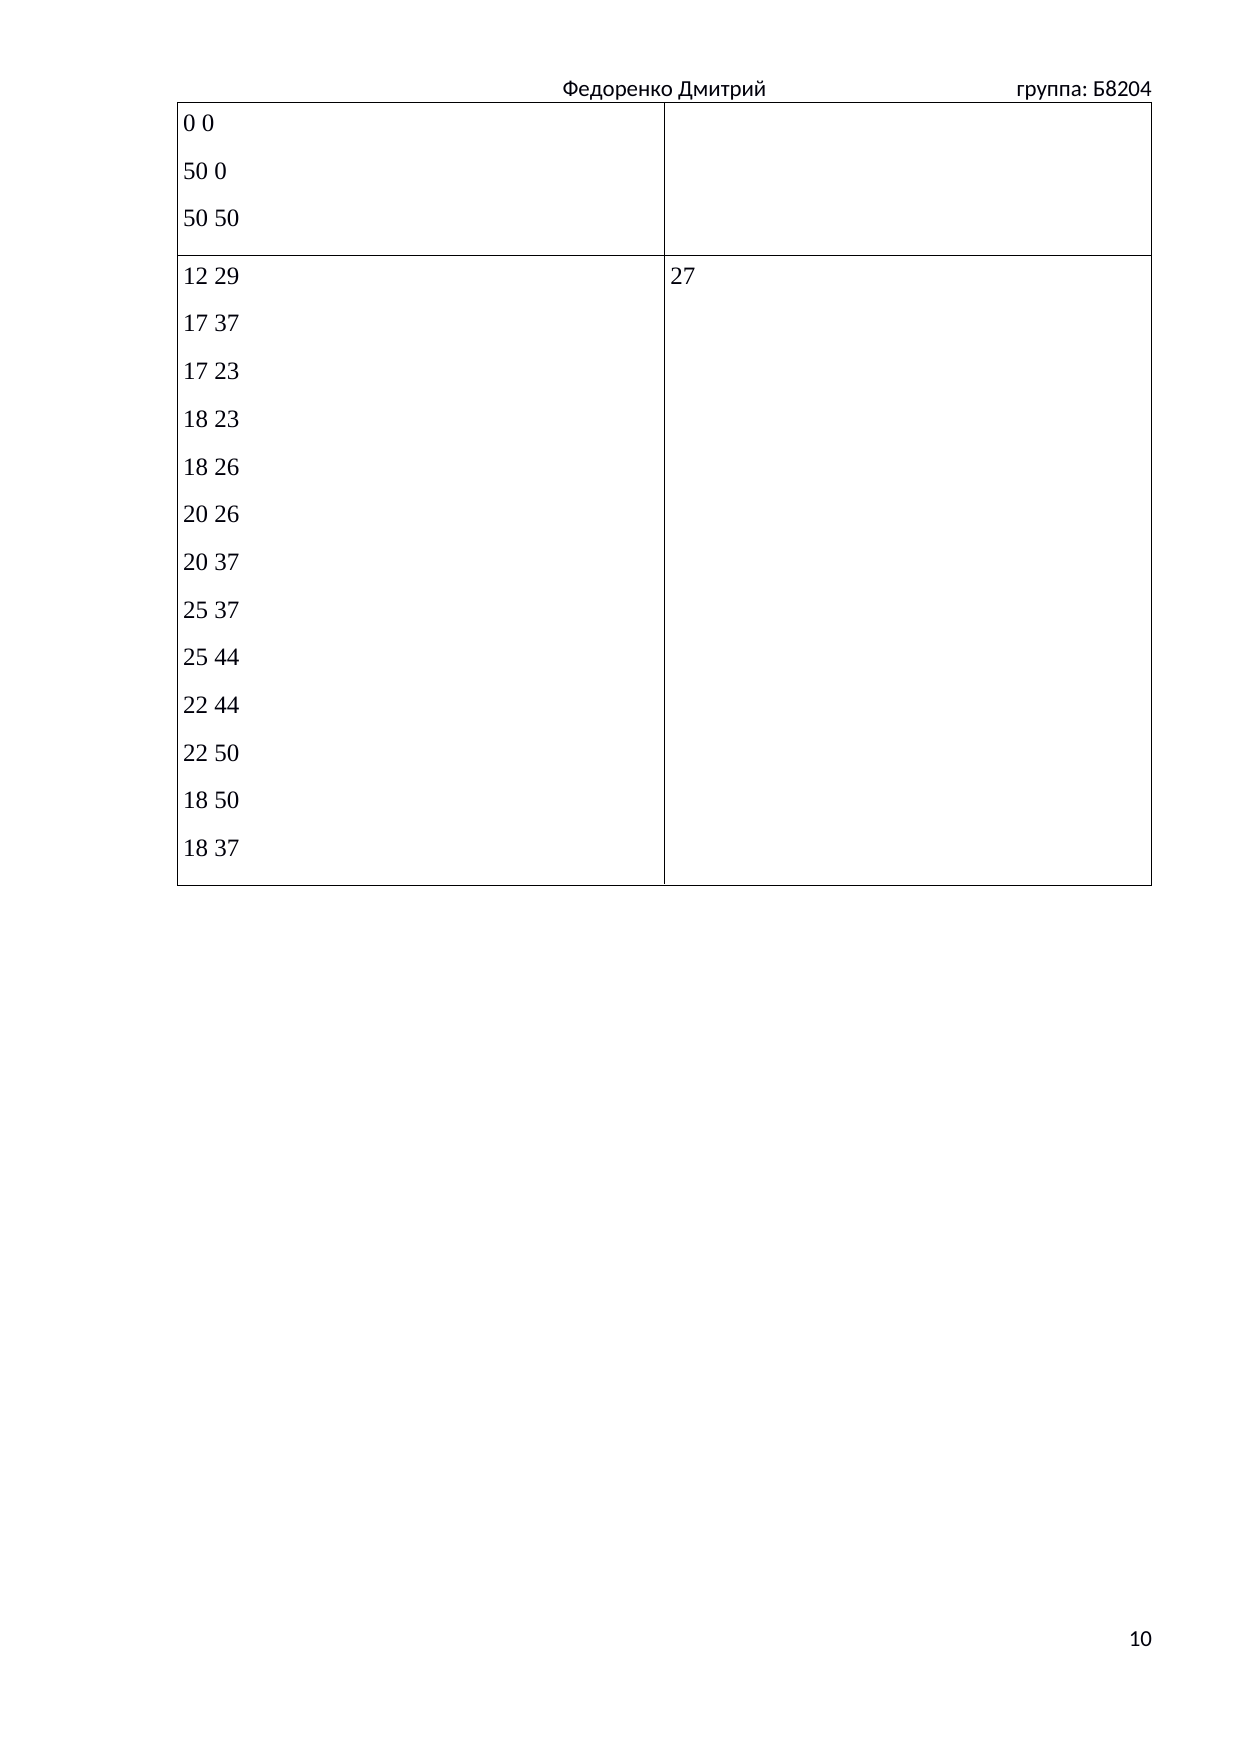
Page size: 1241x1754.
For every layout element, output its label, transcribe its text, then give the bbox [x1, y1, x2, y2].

table_cell [665, 103, 1151, 254]
table_cell 0 0 50 0 50 50 [178, 103, 664, 254]
table_cell 27 [665, 256, 1151, 884]
table_cell 12 29 17 37 17 23 18 23 18 26 20 26 20 37 25 37 25 44 22 44 22 50 18 50 18 37 [178, 256, 664, 884]
